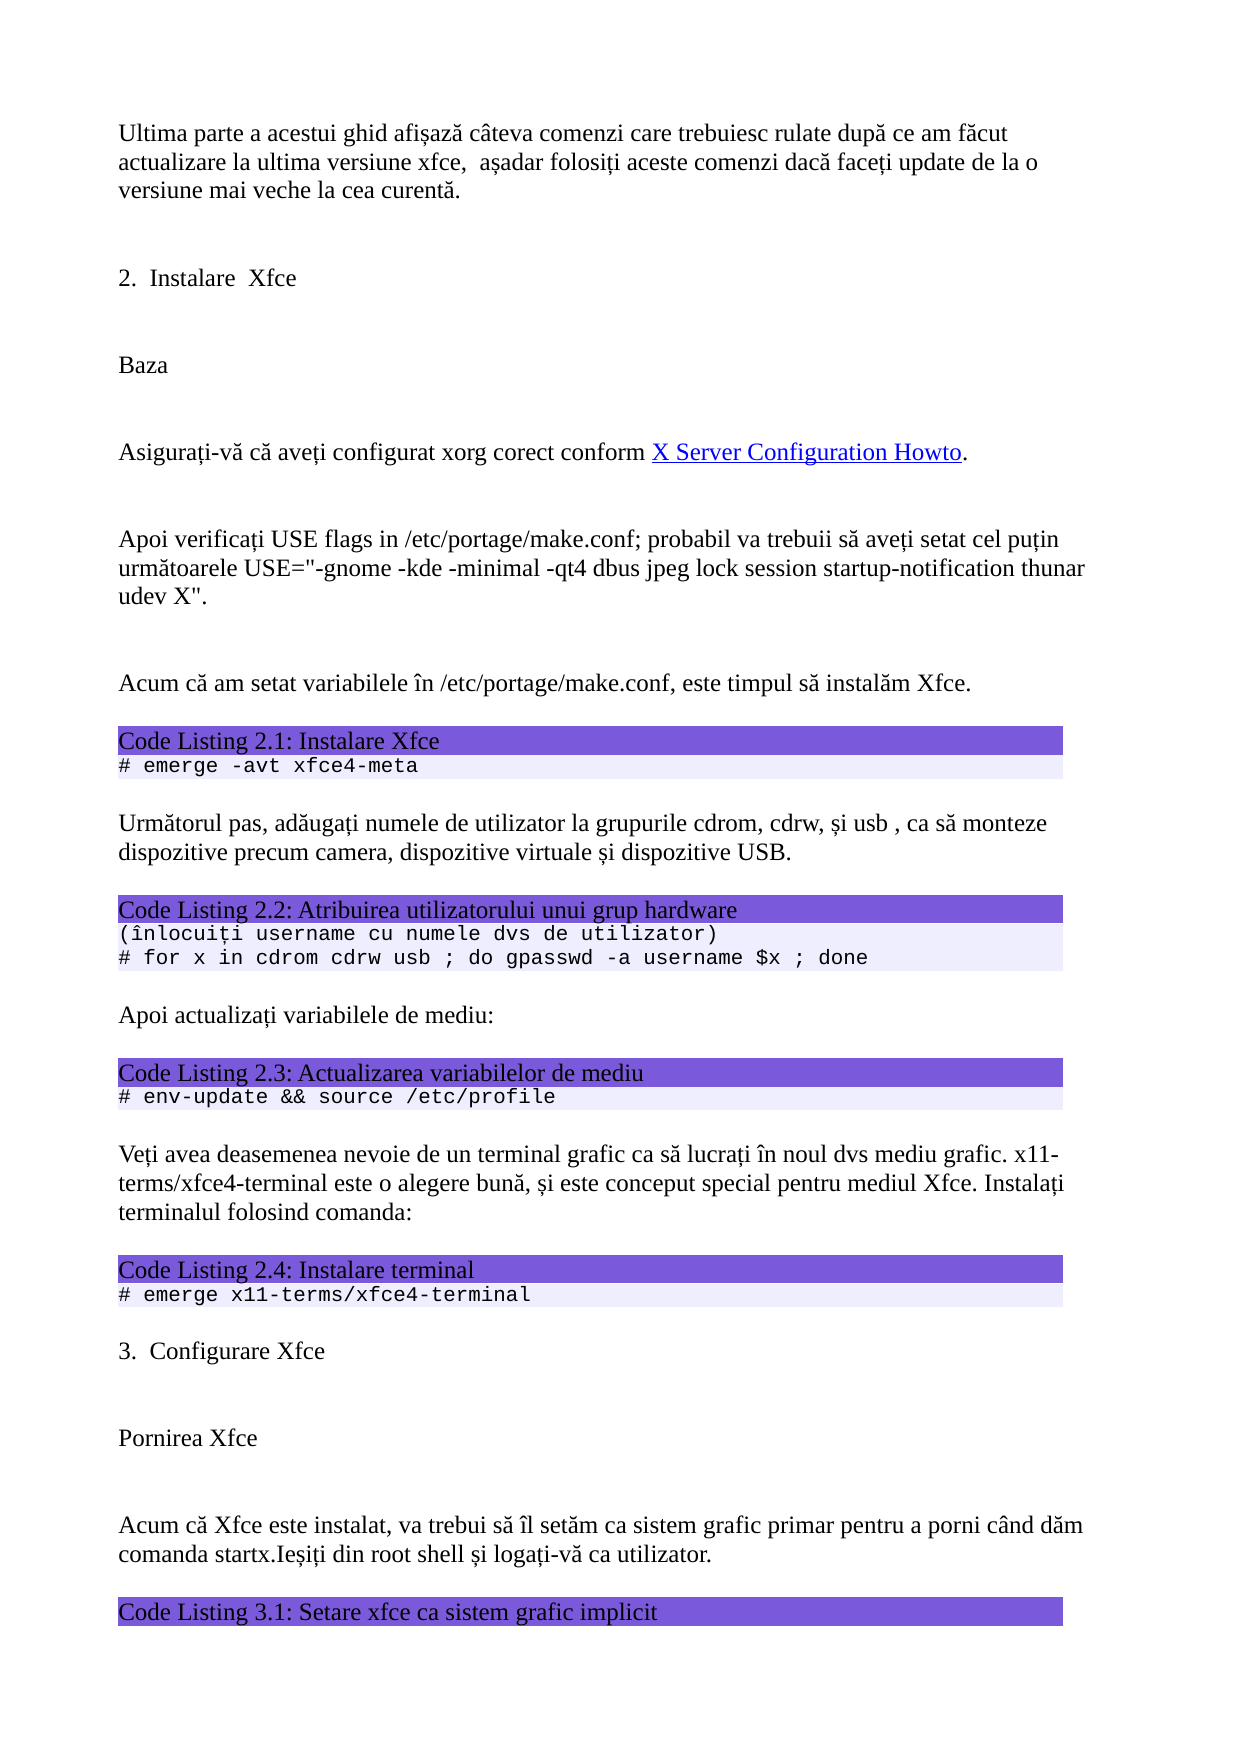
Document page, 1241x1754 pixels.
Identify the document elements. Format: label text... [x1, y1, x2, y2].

table_cell # emerge -avt xfce4-meta [118, 755, 1063, 779]
table_header Code Listing 2.4: Instalare terminal [118, 1255, 1063, 1283]
text Veți avea deasemenea nevoie de un terminal grafic ca să lucrați în noul dvs mediu grafic. x11-terms/xfce4-terminal este o alegere bună, și este conceput special pentru mediul Xfce. Instalați terminalul folosind comanda: [118, 1139, 1122, 1226]
table_header Code Listing 3.1: Setare xfce ca sistem grafic implicit [118, 1597, 1063, 1626]
text Următorul pas, adăugați numele de utilizator la grupurile cdrom, cdrw, și usb , ca să monteze dispozitive precum camera, dispozitive virtuale și dispozitive USB. [118, 808, 1122, 866]
table_header Code Listing 2.2: Atribuirea utilizatorului unui grup hardware [118, 895, 1063, 923]
table_cell (înlocuiți username cu numele dvs de utilizator) # for x in cdrom cdrw usb ; do gpasswd -a username $x ; done [118, 924, 1063, 971]
text Acum că am setat variabilele în /etc/portage/make.conf, este timpul să instalăm Xfce. [118, 668, 1122, 697]
table_cell # env-update && source /etc/profile [118, 1087, 1063, 1110]
text Ultima parte a acestui ghid afișază câteva comenzi care trebuiesc rulate după ce am făcut actualizare la ultima versiune xfce, așadar folosiți aceste comenzi dacă faceți update de la o versiune mai veche la cea curentă. [118, 118, 1122, 204]
text Acum că Xfce este instalat, va trebui să îl setăm ca sistem grafic primar pentru a porni când dăm comanda startx.Ieșiți din root shell și logați-vă ca utilizator. [118, 1511, 1122, 1568]
text Apoi actualizați variabilele de mediu: [118, 1000, 1122, 1029]
text 2. Instalare Xfce [118, 263, 1122, 291]
table_cell # emerge x11-terms/xfce4-terminal [118, 1284, 1063, 1307]
text Baza [118, 350, 1122, 378]
table_header Code Listing 2.3: Actualizarea variabilelor de mediu [118, 1058, 1063, 1087]
text Asigurați-vă că aveți configurat xorg corect conform X Server Configuration Howto. [118, 437, 1122, 466]
text Pornirea Xfce [118, 1423, 1122, 1452]
text 3. Configurare Xfce [118, 1336, 1122, 1365]
text Apoi verificați USE flags in /etc/portage/make.conf; probabil va trebuii să aveți setat cel puțin următoarele USE="-gnome -kde -minimal -qt4 dbus jpeg lock session startup-notification thunar udev X". [118, 524, 1122, 610]
table_header Code Listing 2.1: Instalare Xfce [118, 726, 1063, 755]
